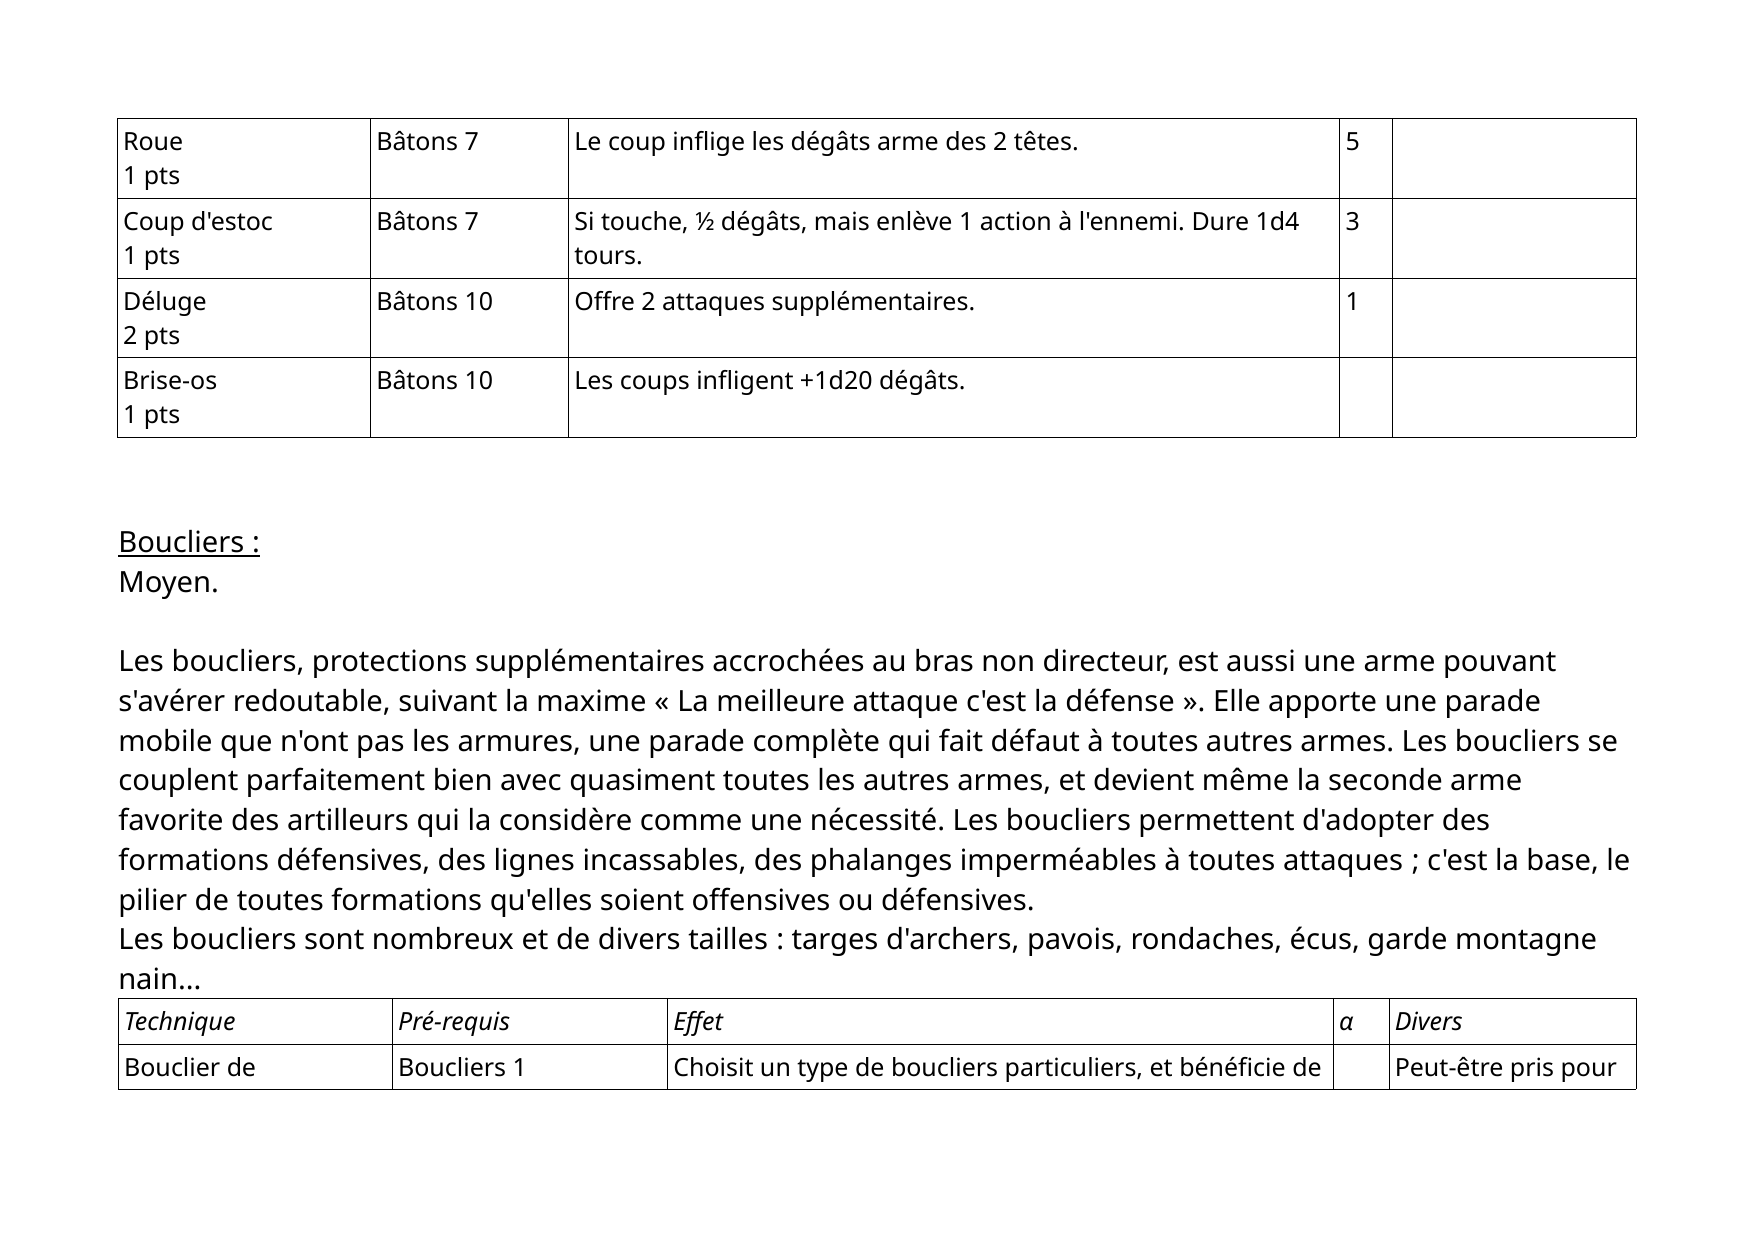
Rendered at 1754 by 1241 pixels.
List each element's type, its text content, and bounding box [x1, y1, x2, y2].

table_cell Bâtons 10 [371, 358, 568, 437]
table_cell 5 [1340, 119, 1392, 198]
table_cell Brise-os 1 pts [118, 358, 370, 437]
table_cell Le coup inflige les dégâts arme des 2 têtes. [569, 119, 1339, 198]
table_cell Boucliers 1 [393, 1045, 667, 1089]
table_header α [1334, 999, 1389, 1043]
table_header Divers [1390, 999, 1636, 1043]
table_cell [1340, 358, 1392, 437]
text Moyen. [118, 561, 1636, 601]
table_cell Roue 1 pts [118, 119, 370, 198]
table_cell Coup d'estoc 1 pts [118, 199, 370, 277]
table_cell Déluge 2 pts [118, 279, 370, 357]
text Les boucliers sont nombreux et de divers tailles : targes d'archers, pavois, rondaches, écus, garde montagne nain... [118, 918, 1636, 998]
table_cell [1393, 119, 1636, 198]
table_cell 3 [1340, 199, 1392, 277]
table_header Technique [119, 999, 392, 1043]
table_cell Bâtons 10 [371, 279, 568, 357]
text Les boucliers, protections supplémentaires accrochées au bras non directeur, est aussi une arme pouvant s'avérer redoutable, suivant la maxime « La meilleure attaque c'est la défense ». Elle apporte une parade mobile que n'ont pas les armures, une parade complète qui fait défaut à toutes autres armes. Les boucliers se couplent parfaitement bien avec quasiment toutes les autres armes, et devient même la seconde arme favorite des artilleurs qui la considère comme une nécessité. Les boucliers permettent d'adopter des formations défensives, des lignes incassables, des phalanges imperméables à toutes attaques ; c'est la base, le pilier de toutes formations qu'elles soient offensives ou défensives. [118, 641, 1636, 918]
table_cell Bouclier de [119, 1045, 392, 1089]
table_cell 1 [1340, 279, 1392, 357]
table_cell Peut-être pris pour [1390, 1045, 1636, 1089]
table_cell [1334, 1045, 1389, 1089]
table_cell [1393, 358, 1636, 437]
table_cell Bâtons 7 [371, 199, 568, 277]
table_header Pré-requis [393, 999, 667, 1043]
table_header Effet [668, 999, 1333, 1043]
table_cell [1393, 279, 1636, 357]
table_cell Bâtons 7 [371, 119, 568, 198]
table_cell [1393, 199, 1636, 277]
table_cell Offre 2 attaques supplémentaires. [569, 279, 1339, 357]
table_cell Si touche, ½ dégâts, mais enlève 1 action à l'ennemi. Dure 1d4 tours. [569, 199, 1339, 277]
subtitle Boucliers : [118, 522, 1636, 561]
table_cell Choisit un type de boucliers particuliers, et bénéficie de [668, 1045, 1333, 1089]
table_cell Les coups infligent +1d20 dégâts. [569, 358, 1339, 437]
